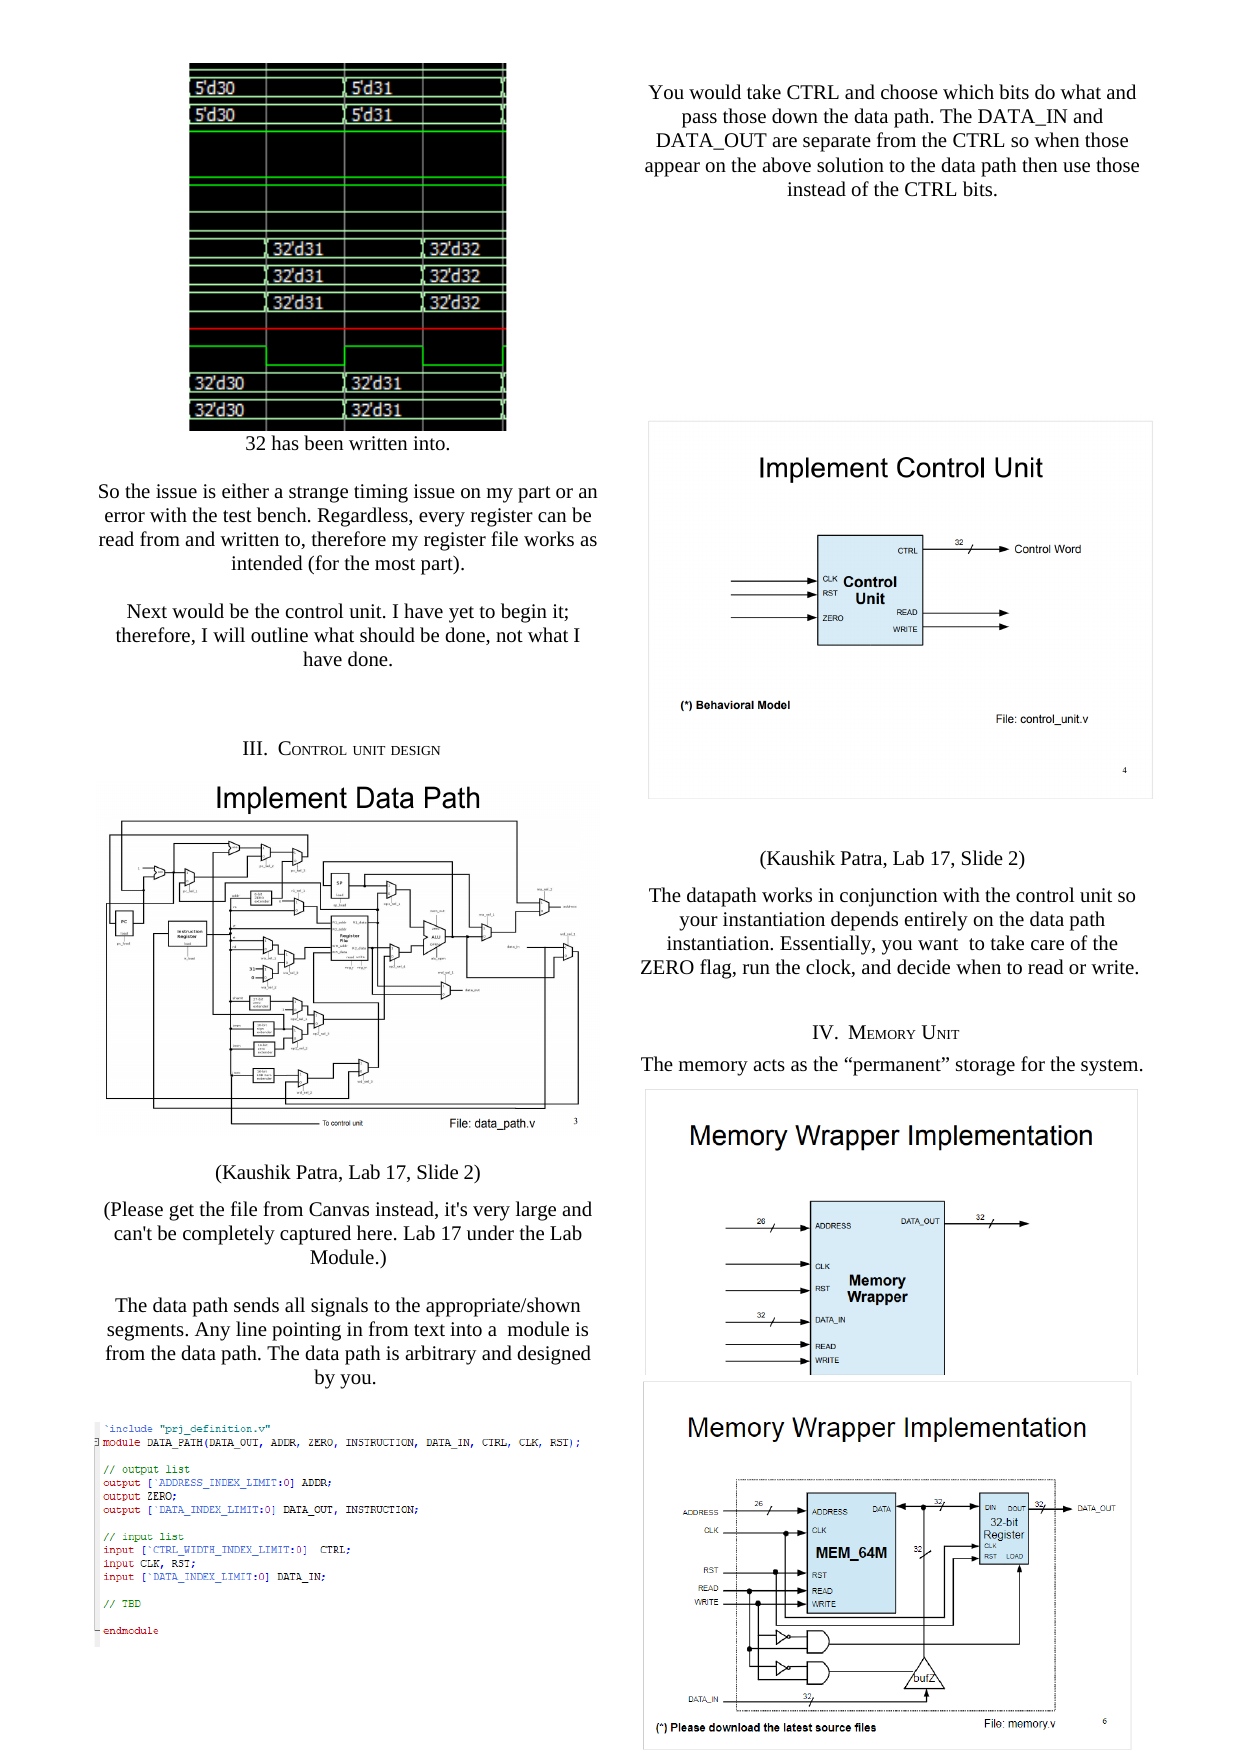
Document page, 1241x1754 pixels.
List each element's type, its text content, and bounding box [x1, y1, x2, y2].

text (Kaushik Patra, Lab 17, Slide 2) [94, 1160, 601, 1184]
text You would take CTRL and choose which bits do what and pass those down the data path. The DATA_IN and DATA_OUT are separate from the CTRL so when those appear on the above solution to the data path then use those instead of the CTRL bits. [639, 80, 1146, 201]
text 32 has been written into. [94, 56, 601, 454]
text The memory acts as the “permanent” storage for the system. [639, 1052, 1146, 1076]
text (Kaushik Patra, Lab 17, Slide 2) [639, 846, 1146, 870]
text (Please get the file from Canvas instead, it's very large and can't be completely captured here. Lab 17 under the Lab Module.) [94, 1197, 601, 1269]
subtitle Control unit design [94, 736, 601, 760]
text The datapath works in conjunction with the control unit so your instantiation depends entirely on the data path instantiation. Essentially, you want to take care of the ZERO flag, run the clock, and decide when to read or write. [639, 883, 1146, 979]
text The data path sends all signals to the appropriate/shown segments. Any line pointing in from text into a module is from the data path. The data path is arbitrary and designed by you. [94, 1293, 601, 1389]
text Next would be the control unit. I have yet to begin it; therefore, I will outline what should be done, not what I have done. [94, 599, 601, 671]
subtitle Memory Unit [639, 1020, 1146, 1044]
text So the issue is either a strange timing issue on my part or an error with the test bench. Regardless, every register can be read from and written to, therefore my register file works as intended (for the most part). [94, 479, 601, 575]
